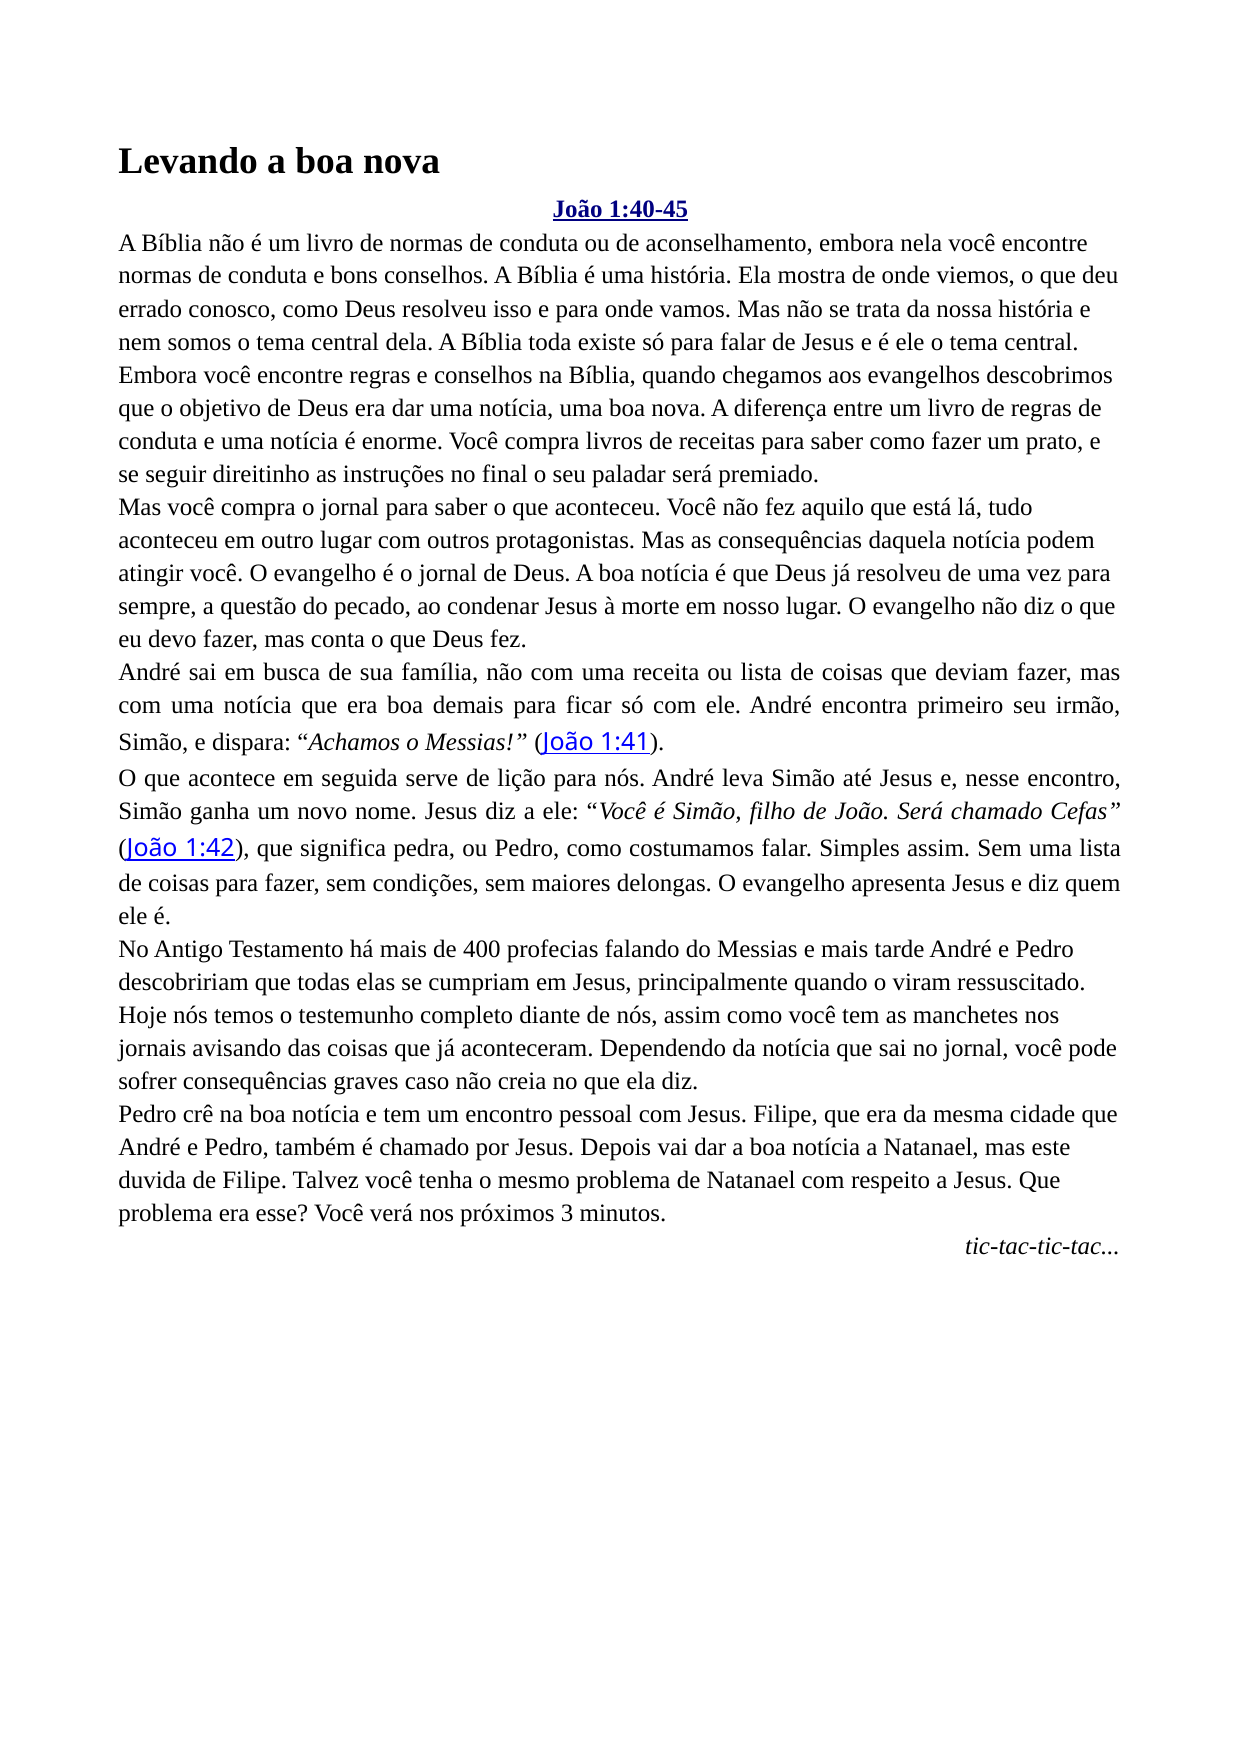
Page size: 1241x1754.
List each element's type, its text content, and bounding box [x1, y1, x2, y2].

text O que acontece em seguida serve de lição para nós. André leva Simão até Jesus e, nesse encontro, Simão ganha um novo nome. Jesus diz a ele: “Você é Simão, filho de João. Será chamado Cefas” (João 1:42), que significa pedra, ou Pedro, como costumamos falar. Simples assim. Sem uma lista de coisas para fazer, sem condições, sem maiores delongas. O evangelho apresenta Jesus e diz quem ele é. [118, 763, 1122, 930]
text André sai em busca de sua família, não com uma receita ou lista de coisas que deviam fazer, mas com uma notícia que era boa demais para ficar só com ele. André encontra primeiro seu irmão, Simão, e dispara: “Achamos o Messias!” (João 1:41). [118, 657, 1122, 758]
text No Antigo Testamento há mais de 400 profecias falando do Messias e mais tarde André e Pedro descobririam que todas elas se cumpriam em Jesus, principalmente quando o viram ressuscitado. Hoje nós temos o testemunho completo diante de nós, assim como você tem as manchetes nos jornais avisando das coisas que já aconteceram. Dependendo da notícia que sai no jornal, você pode sofrer consequências graves caso não creia no que ela diz. [118, 934, 1122, 1095]
text Mas você compra o jornal para saber o que aconteceu. Você não fez aquilo que está lá, tudo aconteceu em outro lugar com outros protagonistas. Mas as consequências daquela notícia podem atingir você. O evangelho é o jornal de Deus. A boa notícia é que Deus já resolveu de uma vez para sempre, a questão do pecado, ao condenar Jesus à morte em nosso lugar. O evangelho não diz o que eu devo fazer, mas conta o que Deus fez. [118, 492, 1122, 653]
text Pedro crê na boa notícia e tem um encontro pessoal com Jesus. Filipe, que era da mesma cidade que André e Pedro, também é chamado por Jesus. Depois vai dar a boa notícia a Natanael, mas este duvida de Filipe. Talvez você tenha o mesmo problema de Natanael com respeito a Jesus. Que problema era esse? Você verá nos próximos 3 minutos. [118, 1099, 1122, 1227]
subtitle Levando a boa nova [118, 139, 1122, 182]
text Embora você encontre regras e conselhos na Bíblia, quando chegamos aos evangelhos descobrimos que o objetivo de Deus era dar uma notícia, uma boa nova. A diferença entre um livro de regras de conduta e uma notícia é enorme. Você compra livros de receitas para saber como fazer um prato, e se seguir direitinho as instruções no final o seu paladar será premiado. [118, 360, 1122, 487]
text A Bíblia não é um livro de normas de conduta ou de aconselhamento, embora nela você encontre normas de conduta e bons conselhos. A Bíblia é uma história. Ela mostra de onde viemos, o que deu errado conosco, como Deus resolveu isso e para onde vamos. Mas não se trata da nossa história e nem somos o tema central dela. A Bíblia toda existe só para falar de Jesus e é ele o tema central. [118, 228, 1122, 355]
text tic-tac-tic-tac... [118, 1231, 1122, 1260]
text João 1:40-45 [118, 194, 1122, 223]
